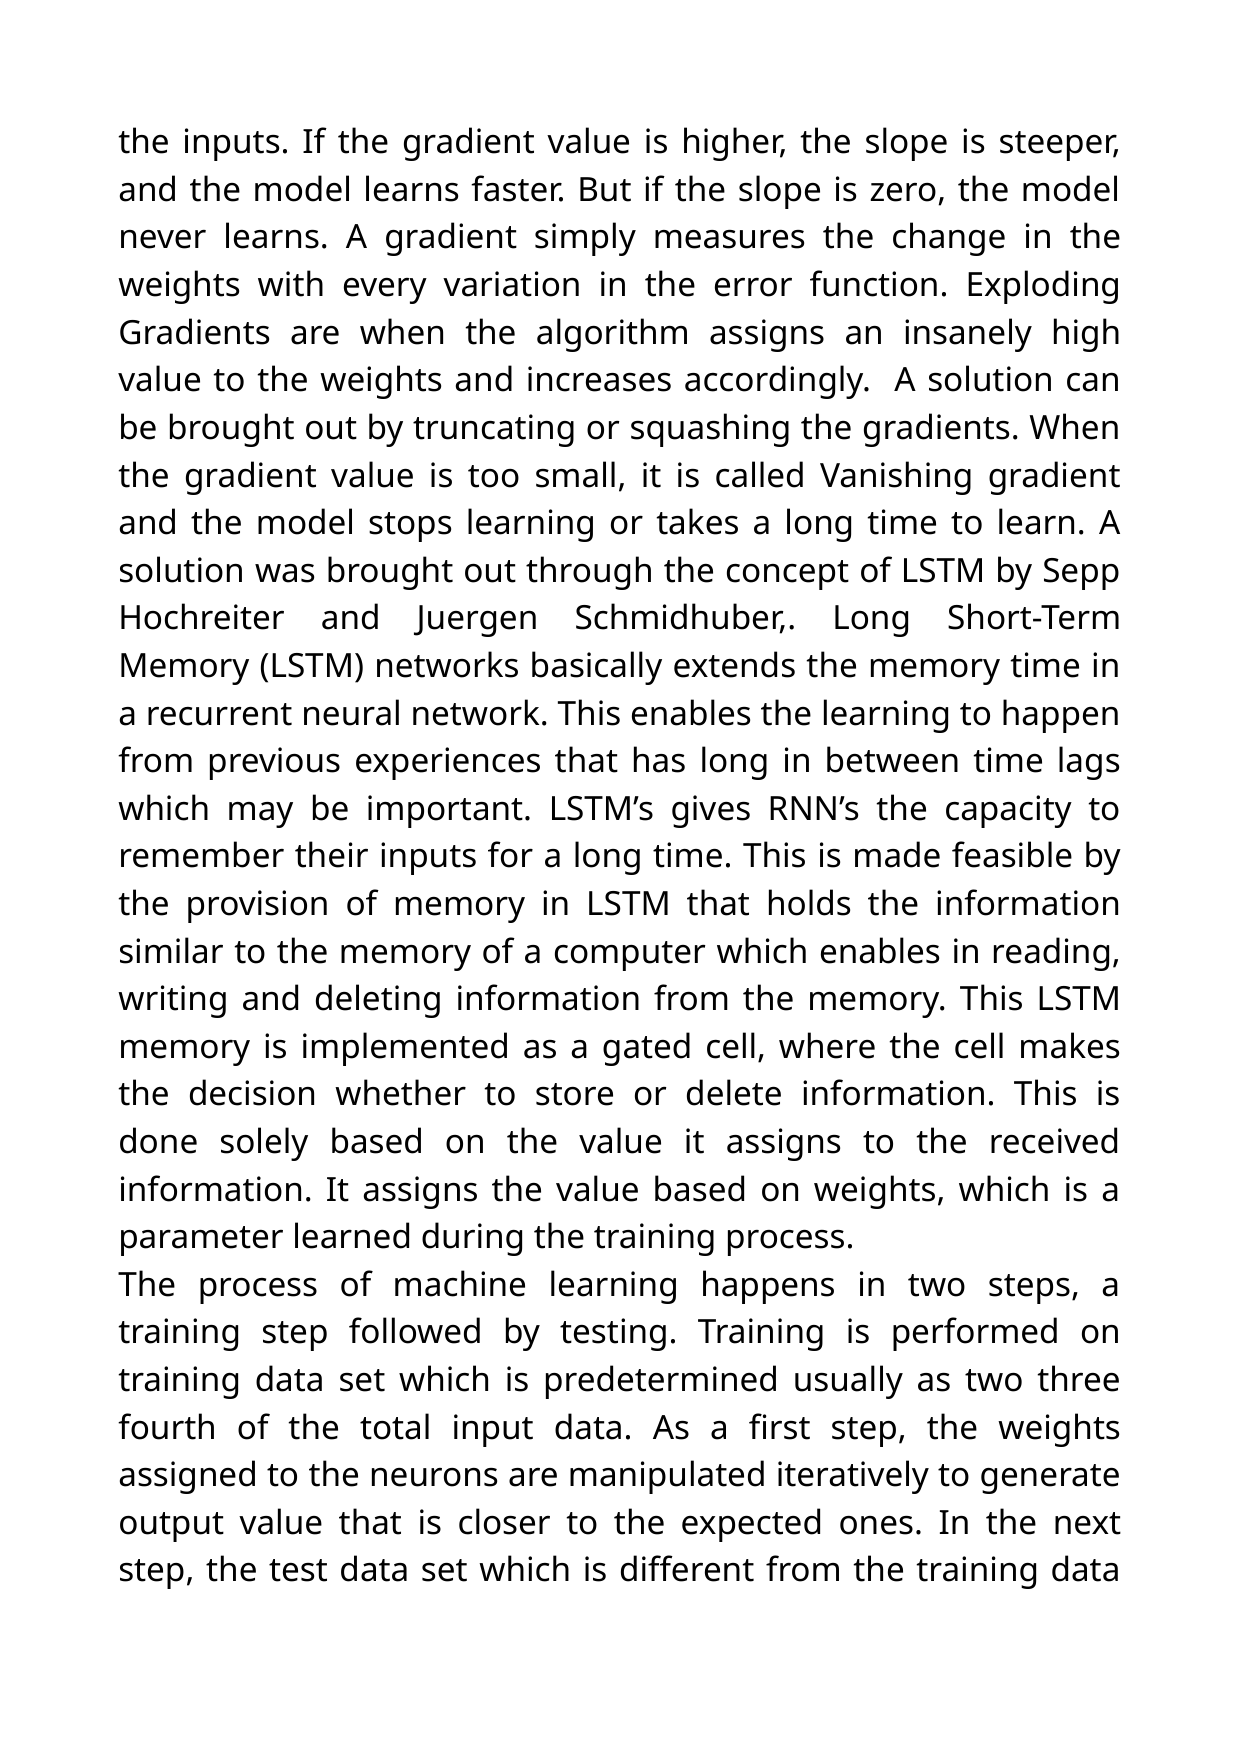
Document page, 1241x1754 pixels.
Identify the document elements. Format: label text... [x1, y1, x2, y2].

text the inputs. If the gradient value is higher, the slope is steeper, and the model learns faster. But if the slope is zero, the model never learns. A gradient simply measures the change in the weights with every variation in the error function. Exploding Gradients are when the algorithm assigns an insanely high value to the weights and increases accordingly. A solution can be brought out by truncating or squashing the gradients. When the gradient value is too small, it is called Vanishing gradient and the model stops learning or takes a long time to learn. A solution was brought out through the concept of LSTM by Sepp Hochreiter and Juergen Schmidhuber,. Long Short-Term Memory (LSTM) networks basically extends the memory time in a recurrent neural network. This enables the learning to happen from previous experiences that has long in between time lags which may be important. LSTM’s gives RNN’s the capacity to remember their inputs for a long time. This is made feasible by the provision of memory in LSTM that holds the information similar to the memory of a computer which enables in reading, writing and deleting information from the memory. This LSTM memory is implemented as a gated cell, where the cell makes the decision whether to store or delete information. This is done solely based on the value it assigns to the received information. It assigns the value based on weights, which is a parameter learned during the training process. [118, 118, 1122, 1258]
text The process of machine learning happens in two steps, a training step followed by testing. Training is performed on training data set which is predetermined usually as two three fourth of the total input data. As a first step, the weights assigned to the neurons are manipulated iteratively to generate output value that is closer to the expected ones. In the next step, the test data set which is different from the training data [118, 1261, 1122, 1592]
